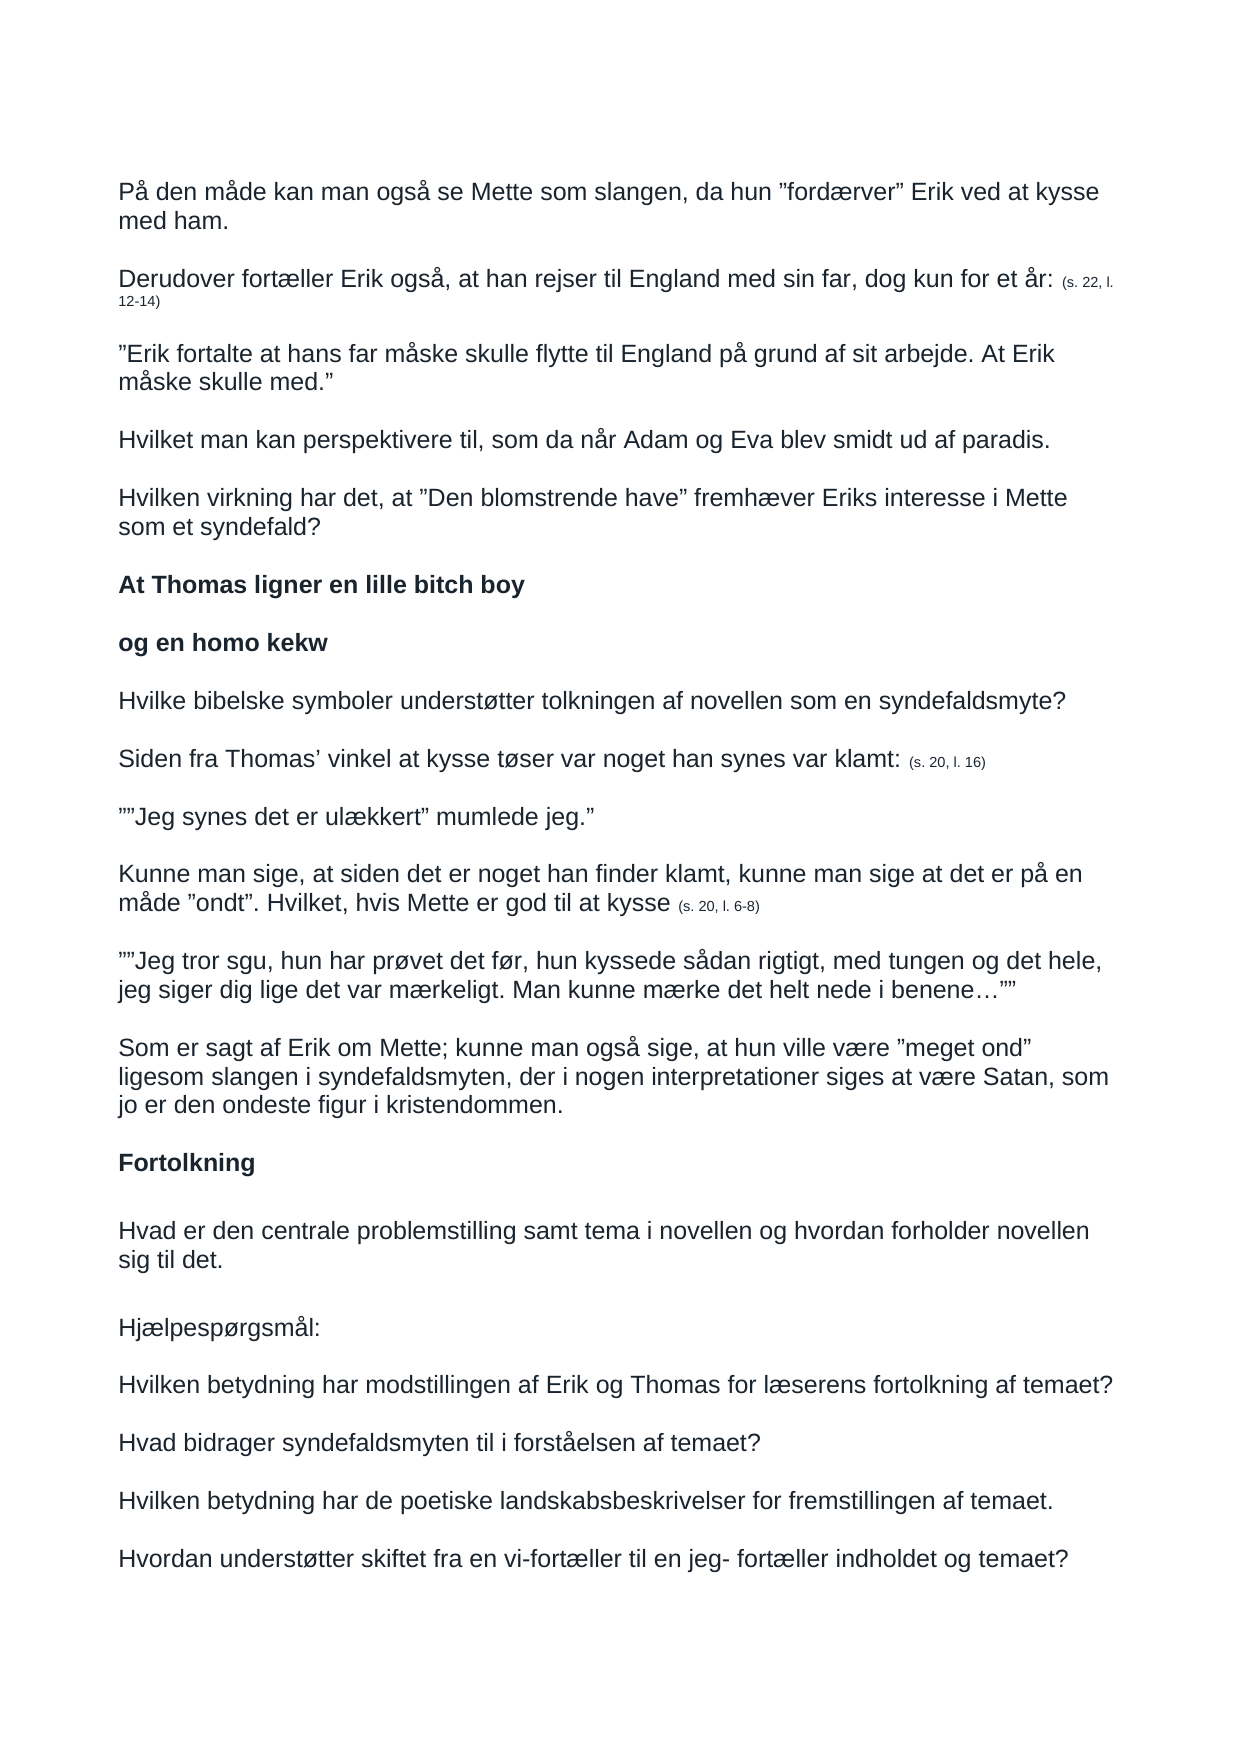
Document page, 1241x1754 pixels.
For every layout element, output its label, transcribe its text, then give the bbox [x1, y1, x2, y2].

text Hvad bidrager syndefaldsmyten til i forståelsen af temaet? [118, 1428, 1122, 1457]
text ”Erik fortalte at hans far måske skulle flytte til England på grund af sit arbejde. At Erik måske skulle med.” [118, 338, 1122, 396]
text Hvordan understøtter skiftet fra en vi-fortæller til en jeg- fortæller indholdet og temaet? [118, 1544, 1122, 1573]
text Hvilke bibelske symboler understøtter tolkningen af novellen som en syndefaldsmyte? [118, 686, 1122, 714]
text Hvilken virkning har det, at ”Den blomstrende have” fremhæver Eriks interesse i Mette som et syndefald? [118, 483, 1122, 541]
text ””Jeg tror sgu, hun har prøvet det før, hun kyssede sådan rigtigt, med tungen og det hele, jeg siger dig lige det var mærkeligt. Man kunne mærke det helt nede i benene…”” [118, 946, 1122, 1003]
text ””Jeg synes det er ulækkert” mumlede jeg.” [118, 801, 1122, 830]
text Derudover fortæller Erik også, at han rejser til England med sin far, dog kun for et år: (s. 22, l. 12-14) [118, 264, 1122, 309]
text At Thomas ligner en lille bitch boy [118, 570, 1122, 598]
text Siden fra Thomas’ vinkel at kysse tøser var noget han synes var klamt: (s. 20, l. 16) [118, 743, 1122, 772]
text Hvilken betydning har modstillingen af Erik og Thomas for læserens fortolkning af temaet? [118, 1370, 1122, 1399]
subtitle Hvad er den centrale problemstilling samt tema i novellen og hvordan forholder novellen sig til det. [118, 1216, 1122, 1273]
text På den måde kan man også se Mette som slangen, da hun ”fordærver” Erik ved at kysse med ham. [118, 177, 1122, 235]
text og en homo kekw [118, 628, 1122, 656]
text Hvilket man kan perspektivere til, som da når Adam og Eva blev smidt ud af paradis. [118, 425, 1122, 454]
text Kunne man sige, at siden det er noget han finder klamt, kunne man sige at det er på en måde ”ondt”. Hvilket, hvis Mette er god til at kysse (s. 20, l. 6-8) [118, 859, 1122, 917]
text Hvilken betydning har de poetiske landskabsbeskrivelser for fremstillingen af temaet. [118, 1486, 1122, 1515]
text Som er sagt af Erik om Mette; kunne man også sige, at hun ville være ”meget ond” ligesom slangen i syndefaldsmyten, der i nogen interpretationer siges at være Satan, som jo er den ondeste figur i kristendommen. [118, 1033, 1122, 1119]
text Hjælpespørgsmål: [118, 1312, 1122, 1341]
subtitle Fortolkning [118, 1148, 1122, 1177]
